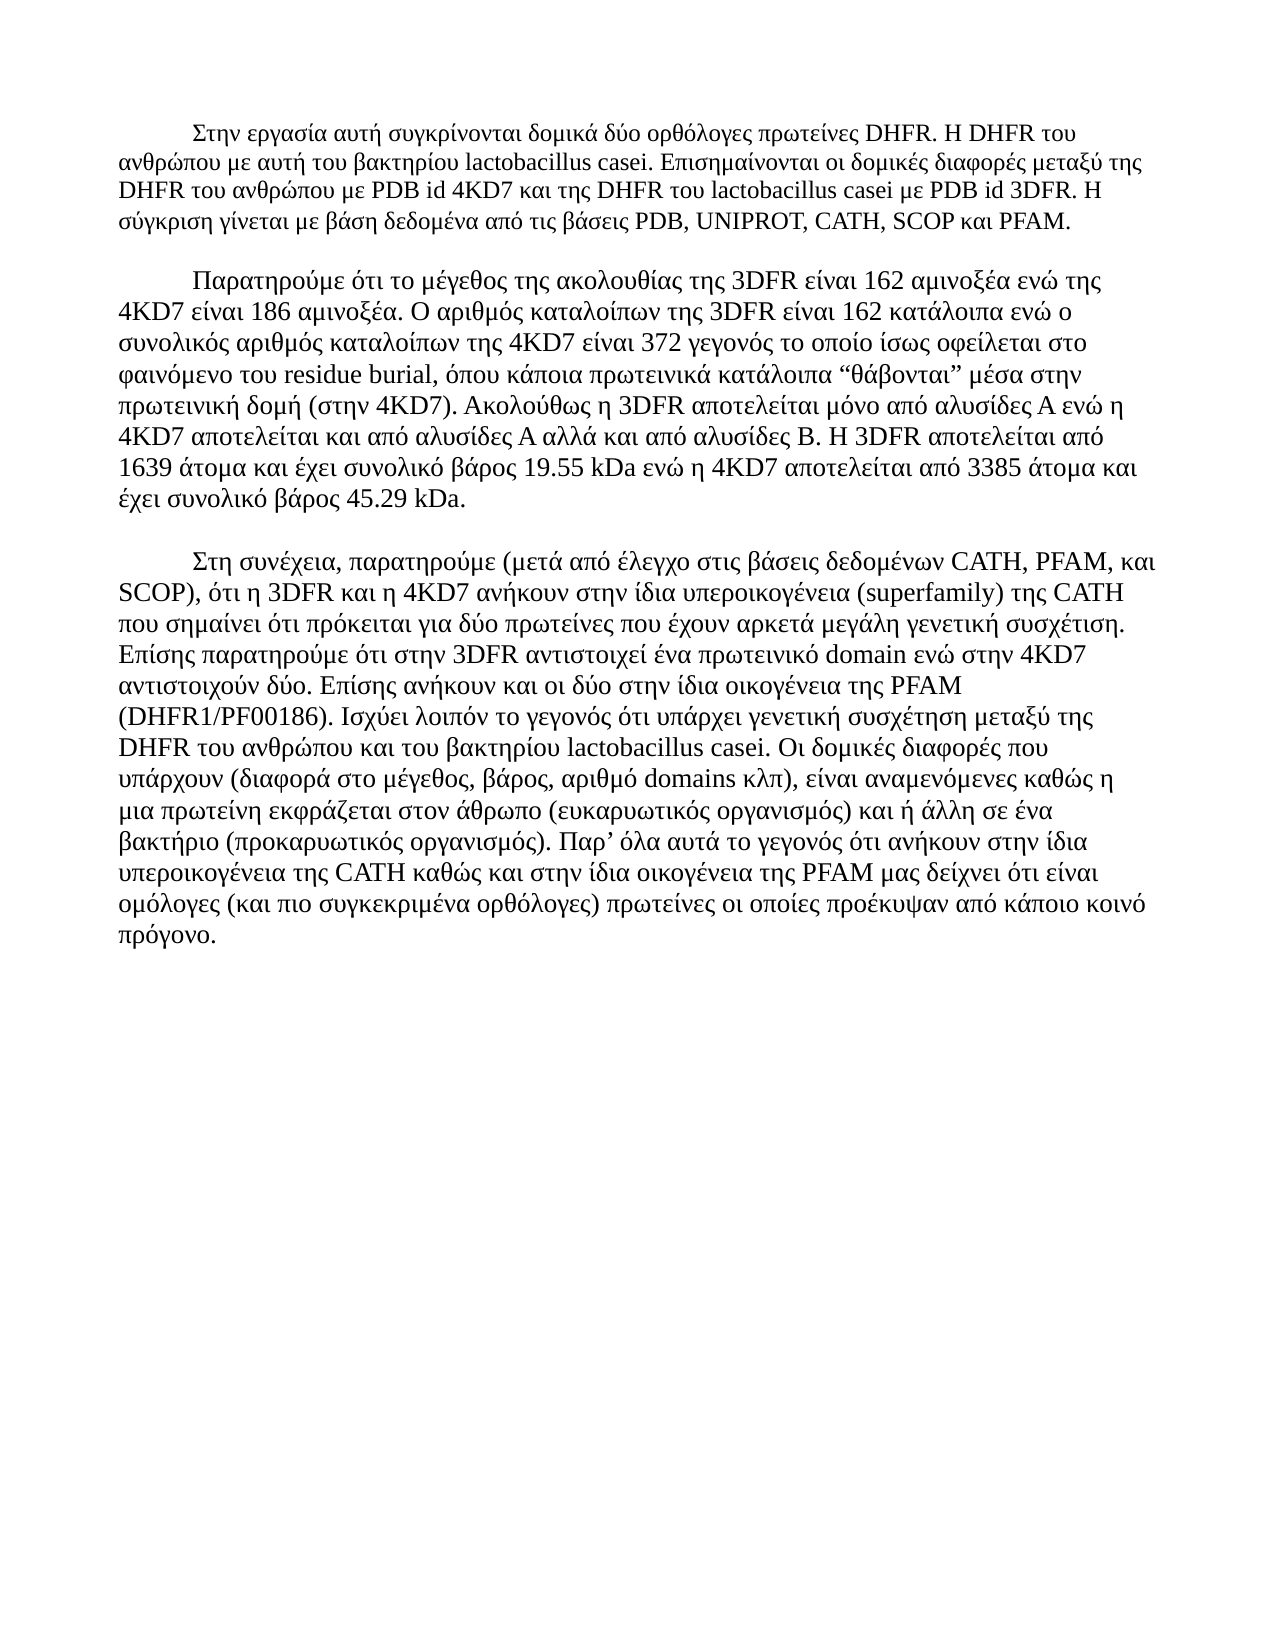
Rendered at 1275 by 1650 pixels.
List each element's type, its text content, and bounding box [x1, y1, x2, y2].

text Στην εργασία αυτή συγκρίνονται δομικά δύο ορθόλογες πρωτείνες DHFR. Η DHFR του ανθρώπου με αυτή του βακτηρίου lactobacillus casei. Επισημαίνονται οι δομικές διαφορές μεταξύ της DHFR του ανθρώπου με PDB id 4KD7 και της DHFR του lactobacillus casei με PDB id 3DFR. Η σύγκριση γίνεται με βάση δεδομένα από τις βάσεις PDB, UNIPROT, CATH, SCOP και PFAM. [118, 118, 1157, 236]
text Στη συνέχεια, παρατηρούμε (μετά από έλεγχο στις βάσεις δεδομένων CATH, PFAM, και SCOP), ότι η 3DFR και η 4ΚD7 ανήκουν στην ίδια υπεροικογένεια (superfamily) της CATH που σημαίνει ότι πρόκειται για δύο πρωτείνες που έχουν αρκετά μεγάλη γενετική συσχέτιση. Επίσης παρατηρούμε ότι στην 3DFR αντιστοιχεί ένα πρωτεινικό domain ενώ στην 4ΚD7 αντιστοιχούν δύο. Επίσης ανήκουν και οι δύο στην ίδια οικογένεια της PFAM (DHFR1/PF00186). Ισχύει λοιπόν το γεγονός ότι υπάρχει γενετική συσχέτηση μεταξύ της DHFR του ανθρώπου και του βακτηρίου lactobacillus casei. Οι δομικές διαφορές που υπάρχουν (διαφορά στο μέγεθος, βάρος, αριθμό domains κλπ), είναι αναμενόμενες καθώς η μια πρωτείνη εκφράζεται στον άθρωπο (ευκαρυωτικός οργανισμός) και ή άλλη σε ένα βακτήριο (προκαρυωτικός οργανισμός). Παρ’ όλα αυτά το γεγονός ότι ανήκουν στην ίδια υπεροικογένεια της CATH καθώς και στην ίδια οικογένεια της PFAM μας δείχνει ότι είναι ομόλογες (και πιο συγκεκριμένα ορθόλογες) πρωτείνες οι οποίες προέκυψαν από κάποιο κοινό πρόγονο. [118, 544, 1157, 949]
text Παρατηρούμε ότι το μέγεθος της ακολουθίας της 3DFR είναι 162 αμινοξέα ενώ της 4KD7 είναι 186 αμινοξέα. Ο αριθμός καταλοίπων της 3DFR είναι 162 κατάλοιπα ενώ ο συνολικός αριθμός καταλοίπων της 4KD7 είναι 372 γεγονός το οποίο ίσως οφείλεται στο φαινόμενο του residue burial, όπου κάποια πρωτεινικά κατάλοιπα “θάβονται” μέσα στην πρωτεινική δομή (στην 4KD7). Ακολούθως η 3DFR αποτελείται μόνο από αλυσίδες Α ενώ η 4KD7 αποτελείται και από αλυσίδες Α αλλά και από αλυσίδες Β. Η 3DFR αποτελείται από 1639 άτομα και έχει συνολικό βάρος 19.55 kDa ενώ η 4KD7 αποτελείται από 3385 άτομα και έχει συνολικό βάρος 45.29 kDa. [118, 264, 1157, 513]
